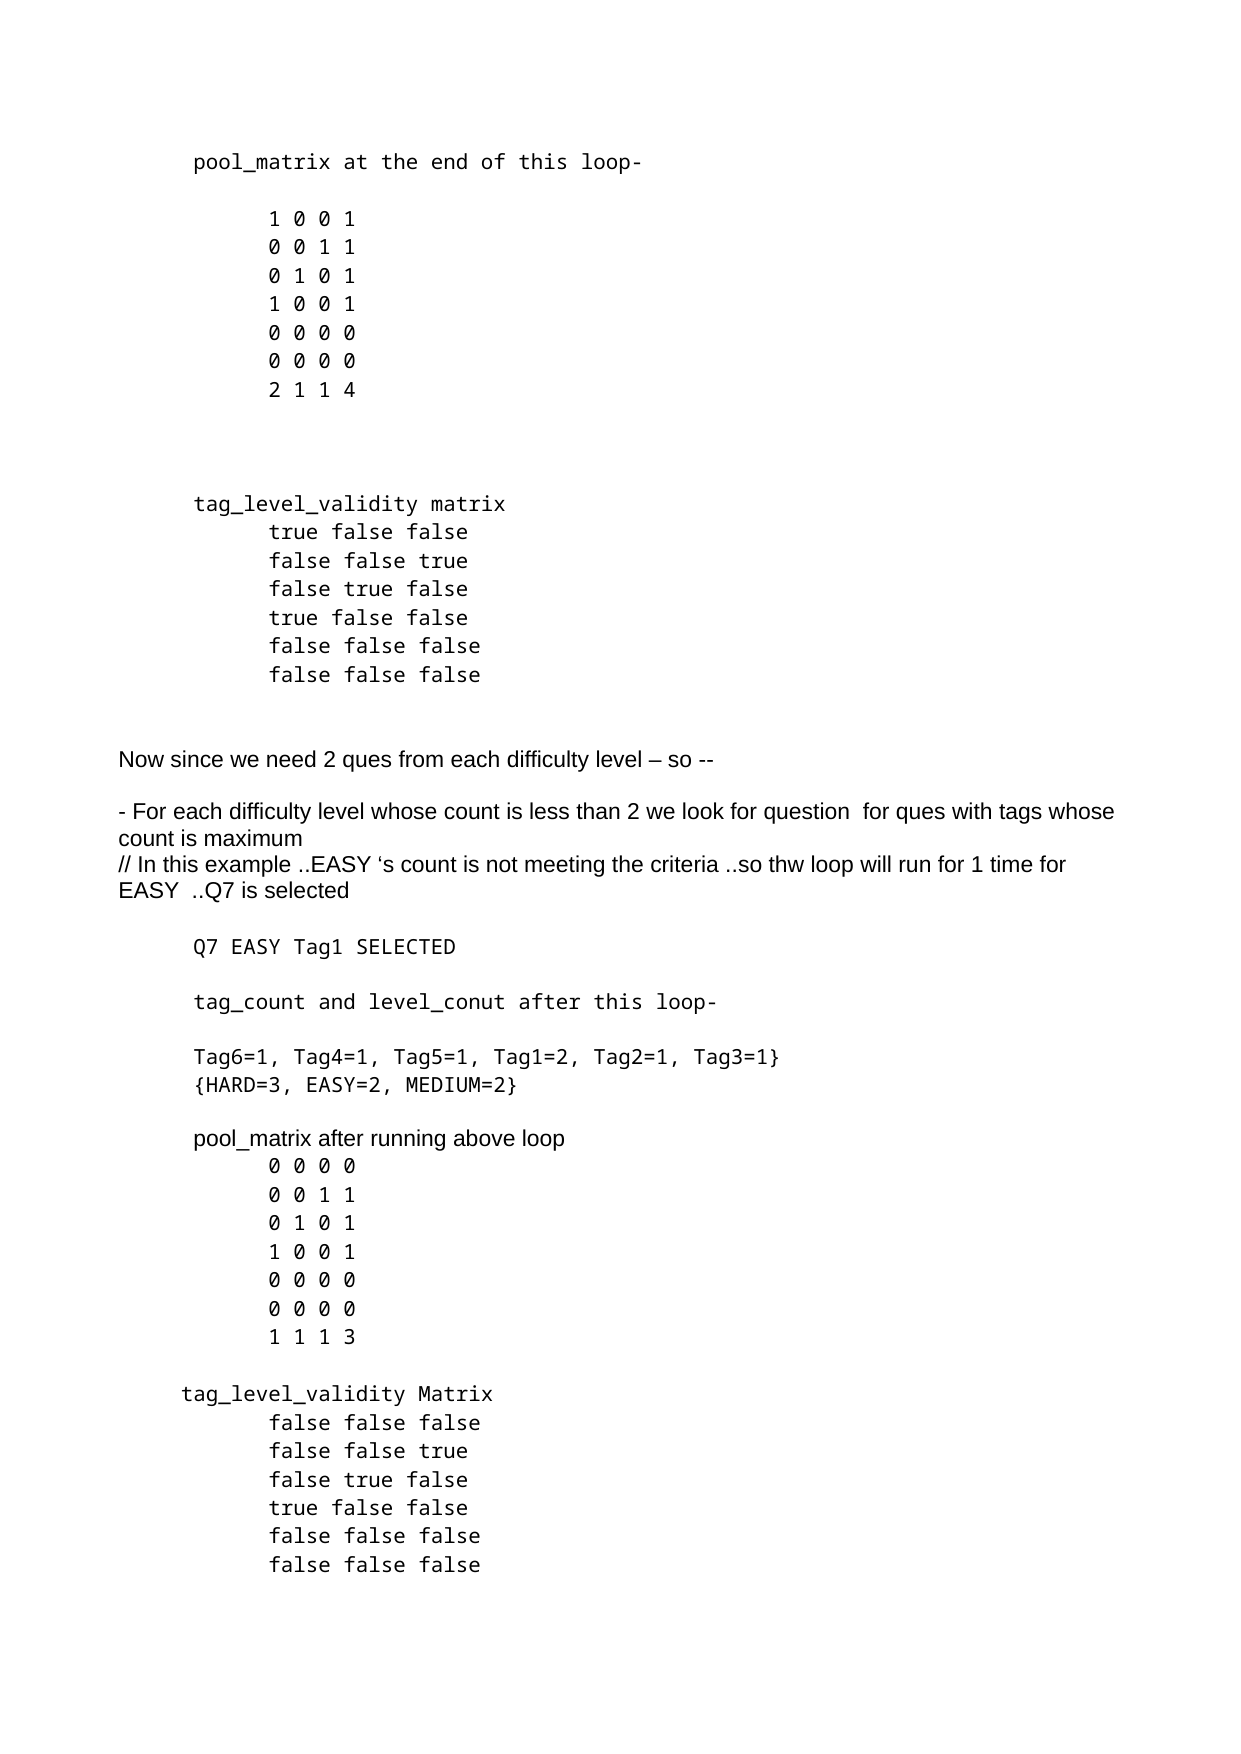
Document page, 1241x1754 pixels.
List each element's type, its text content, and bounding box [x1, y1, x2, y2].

text true false false [118, 1493, 1122, 1522]
text 1 0 0 1 [118, 204, 1122, 232]
text Q7 EASY Tag1 SELECTED [118, 932, 1122, 961]
text pool_matrix after running above loop [118, 1125, 1122, 1152]
text false false false [118, 1522, 1122, 1550]
text {HARD=3, EASY=2, MEDIUM=2} [118, 1071, 1122, 1099]
text 1 0 0 1 [118, 289, 1122, 318]
text true false false [118, 517, 1122, 546]
text false false false [118, 660, 1122, 688]
text 1 0 0 1 [118, 1237, 1122, 1265]
text true false false [118, 603, 1122, 631]
text 0 1 0 1 [118, 1208, 1122, 1237]
text // In this example ..EASY ‘s count is not meeting the criteria ..so thw loop will run for 1 time for EASY ..Q7 is selected [118, 851, 1122, 904]
text 0 0 0 0 [118, 318, 1122, 346]
text 0 0 0 0 [118, 1294, 1122, 1322]
text 0 0 0 0 [118, 1265, 1122, 1294]
text - For each difficulty level whose count is less than 2 we look for question for ques with tags whose count is maximum [118, 798, 1122, 851]
text false true false [118, 1465, 1122, 1493]
text false false false [118, 1408, 1122, 1436]
text 2 1 1 4 [118, 375, 1122, 403]
text false false true [118, 546, 1122, 574]
text tag_level_validity matrix [118, 489, 1122, 517]
text Tag6=1, Tag4=1, Tag5=1, Tag1=2, Tag2=1, Tag3=1} [118, 1042, 1122, 1071]
text pool_matrix at the end of this loop- [118, 147, 1122, 175]
text 0 0 0 0 [118, 346, 1122, 375]
text false false true [118, 1436, 1122, 1465]
text false true false [118, 574, 1122, 603]
text false false false [118, 1550, 1122, 1578]
text 0 0 0 0 [118, 1152, 1122, 1180]
text 1 1 1 3 [118, 1322, 1122, 1351]
text 0 0 1 1 [118, 1180, 1122, 1208]
text 0 0 1 1 [118, 232, 1122, 261]
text tag_count and level_conut after this loop- [118, 987, 1122, 1016]
text false false false [118, 631, 1122, 660]
text tag_level_validity Matrix [118, 1379, 1122, 1408]
text Now since we need 2 ques from each difficulty level – so -- [118, 746, 1122, 772]
text 0 1 0 1 [118, 261, 1122, 289]
